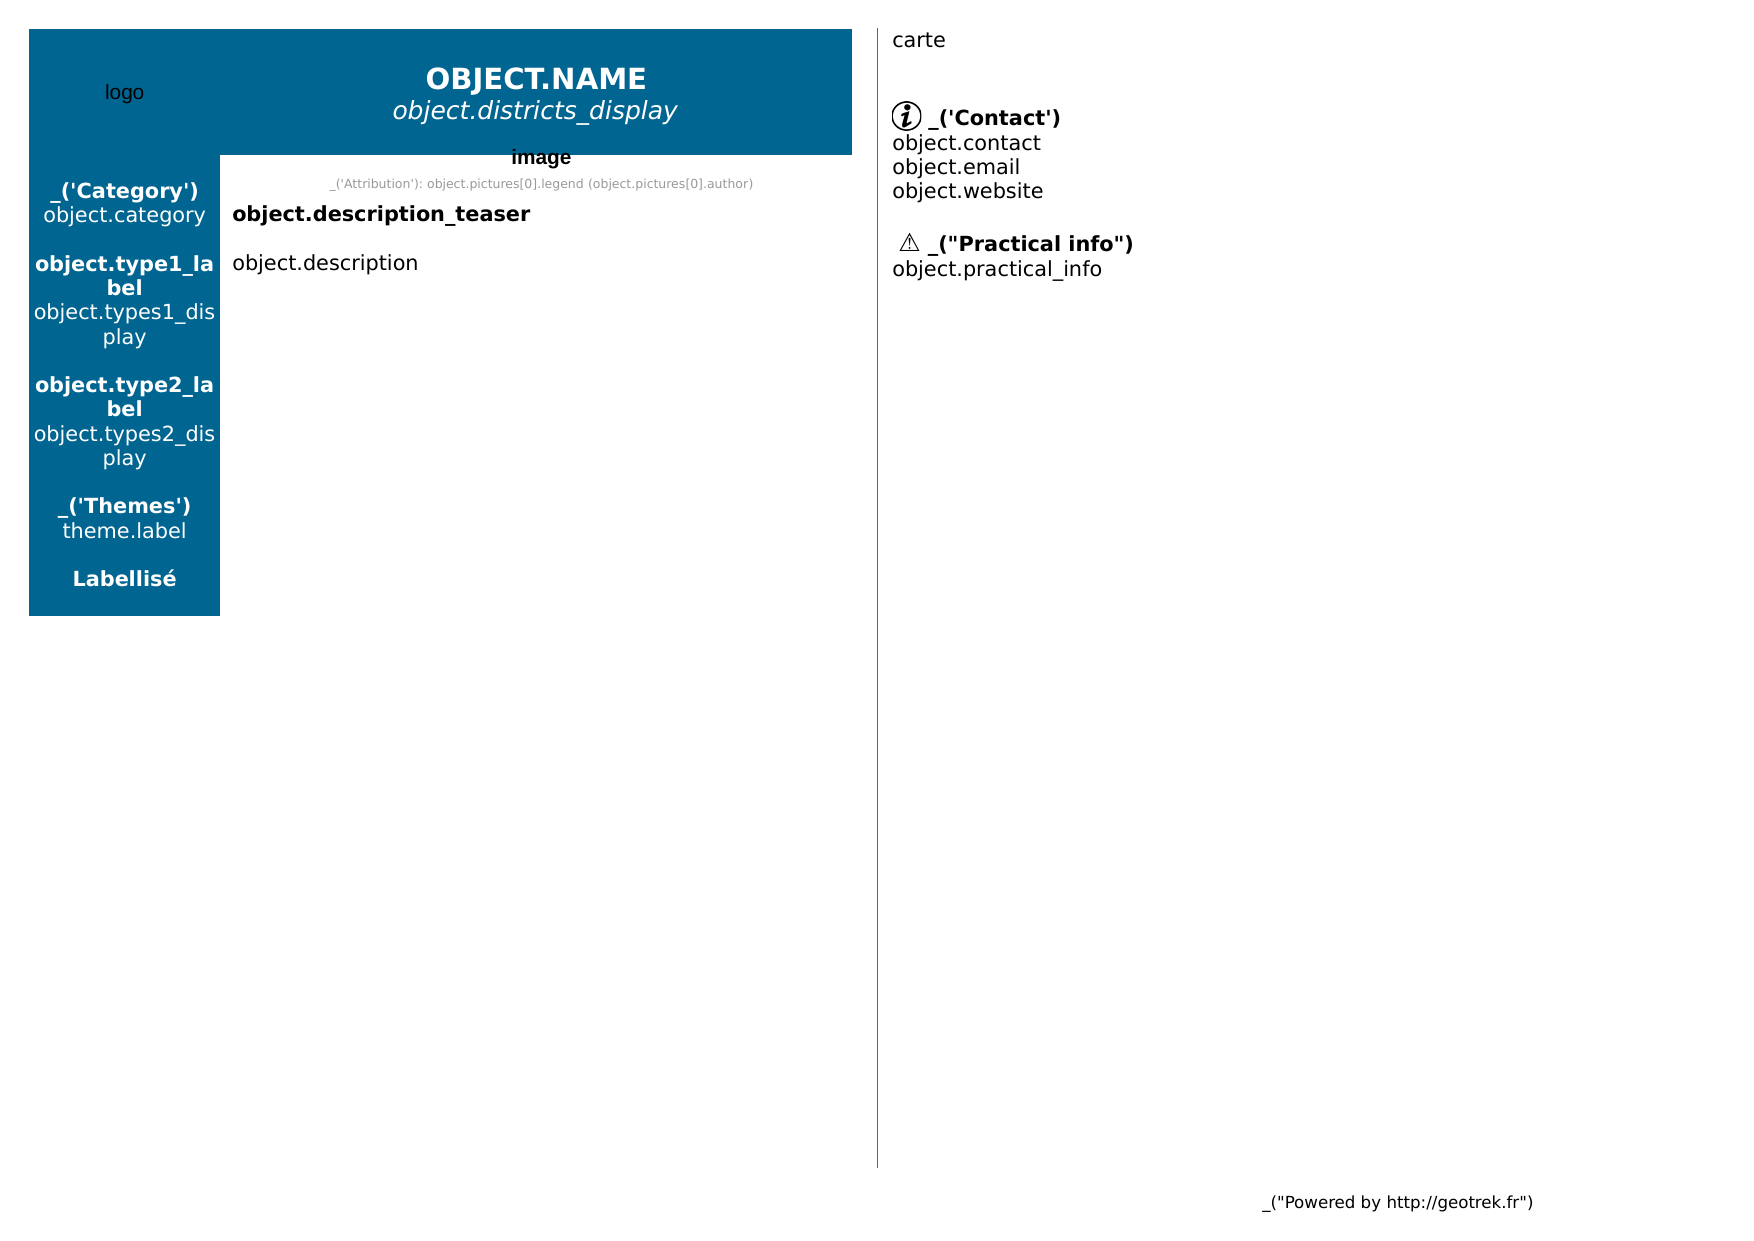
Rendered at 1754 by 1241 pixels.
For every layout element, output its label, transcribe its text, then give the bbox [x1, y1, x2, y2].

table_header [875, 1193, 1072, 1217]
table_header _('Category') object.category object.type1_label object.types1_display object.type2_label object.types2_display _('Themes') theme.label Labellisé [29, 155, 220, 616]
table_header _("Powered by http://geotrek.fr") [1072, 1193, 1723, 1217]
text object.email [892, 155, 1725, 179]
picture [892, 101, 922, 131]
text object.website [892, 179, 1725, 228]
text _('Contact') [922, 101, 1725, 131]
table_header image [558, 155, 862, 167]
table_header object.name object.districts_display [220, 29, 852, 155]
table_header image [220, 155, 555, 167]
text carte￹ [892, 28, 1725, 53]
table_header logo [29, 29, 220, 155]
text ⚠ _("Practical info") [892, 228, 1725, 257]
table_cell object.description_teaser object.description [220, 191, 862, 616]
text object.practical_info [892, 257, 1725, 281]
table_cell _('Attribution'): object.pictures[0].legend (object.pictures[0].author) [220, 167, 862, 191]
text object.contact [892, 131, 1725, 155]
